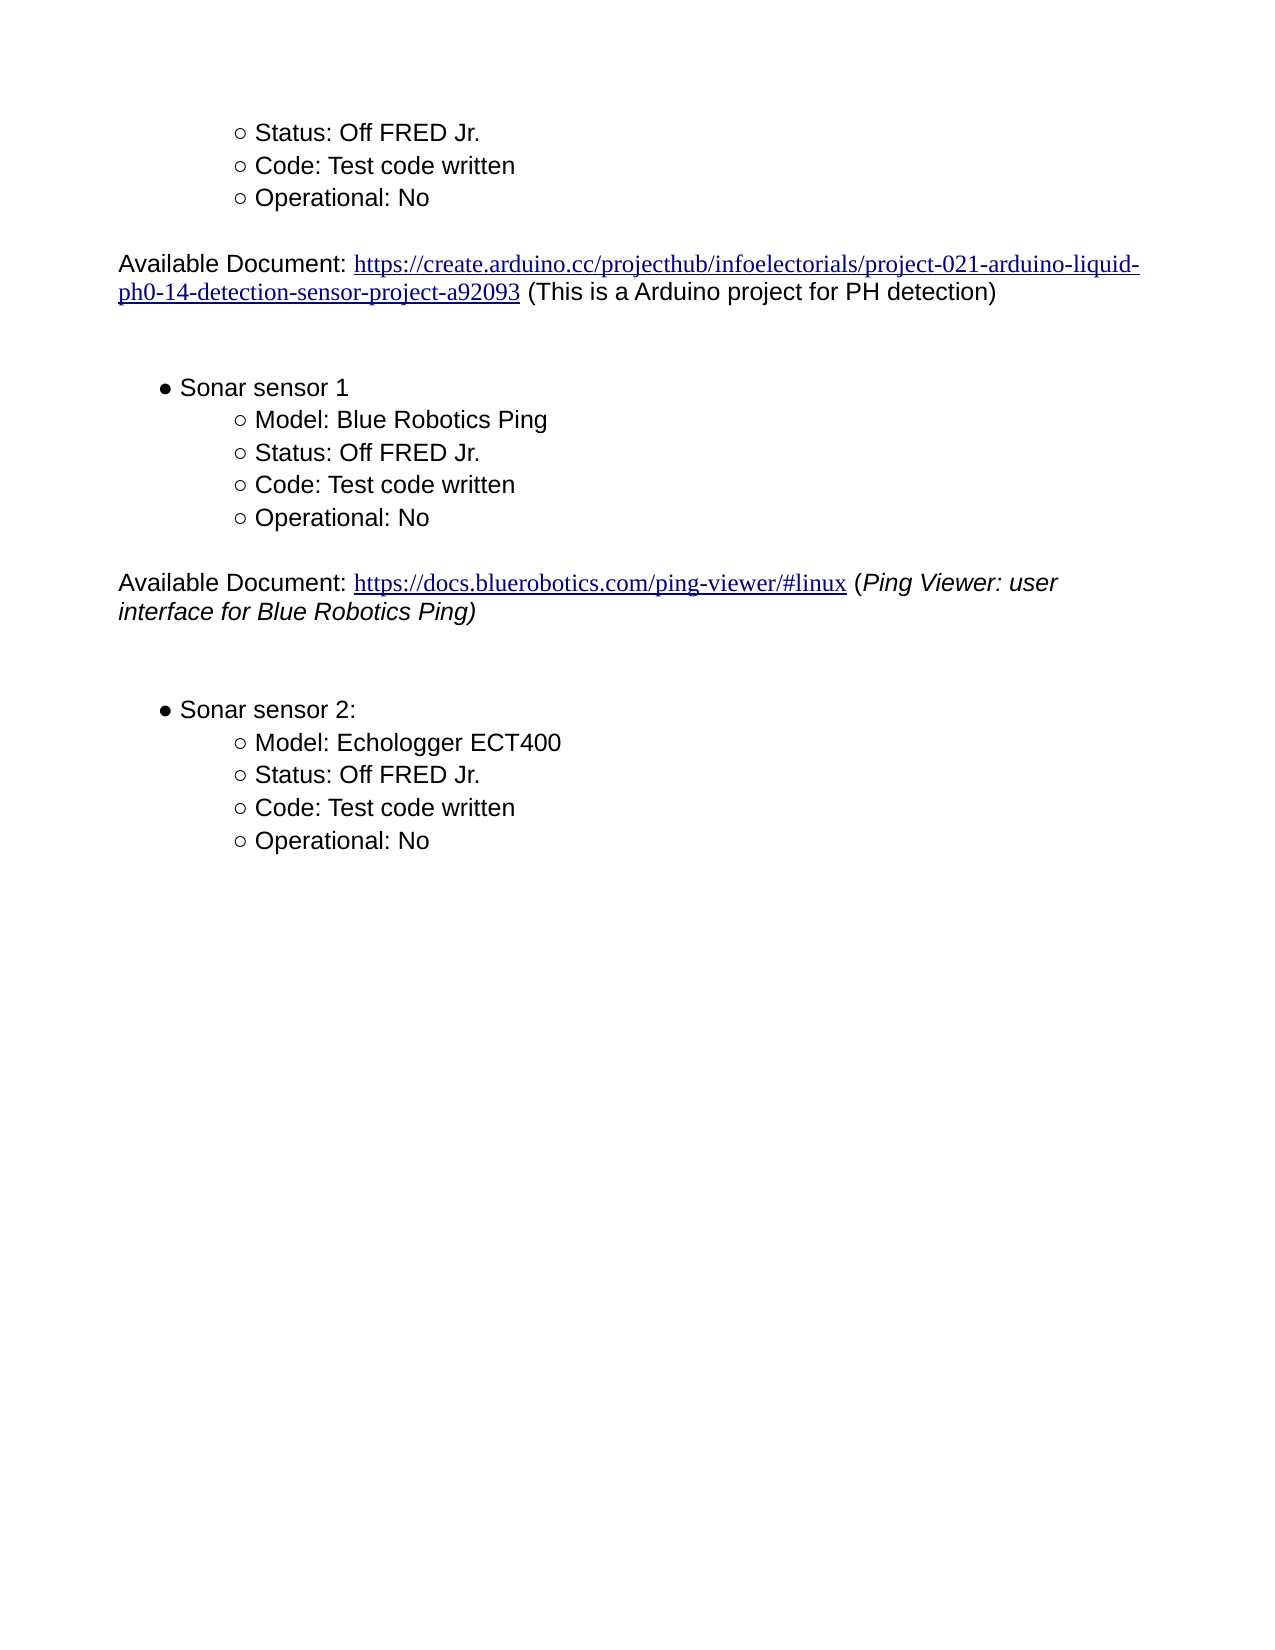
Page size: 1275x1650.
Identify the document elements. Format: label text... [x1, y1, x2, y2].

text ○ Operational: No [233, 183, 1157, 212]
text ○ Code: Test code written [233, 793, 1157, 822]
text ○ Code: Test code written [233, 470, 1157, 499]
text Available Document: https://docs.bluerobotics.com/ping-viewer/#linux (Ping Viewer: user interface for Blue Robotics Ping) [118, 568, 1157, 626]
text ○ Model: Blue Robotics Ping [233, 405, 1157, 434]
text ○ Status: Off FRED Jr. [233, 438, 1157, 467]
text ○ Operational: No [233, 503, 1157, 532]
text ○ Status: Off FRED Jr. [233, 761, 1157, 789]
text ● Sonar sensor 1 [158, 373, 1157, 401]
text ○ Code: Test code written [233, 151, 1157, 179]
text Available Document: https://create.arduino.cc/projecthub/infoelectorials/project-021-arduino-liquid-ph0-14-detection-sensor-project-a92093 (This is a Arduino project for PH detection) [118, 248, 1157, 306]
text ○ Operational: No [233, 826, 1157, 854]
text ● Sonar sensor 2: [158, 695, 1157, 724]
text ○ Status: Off FRED Jr. [233, 118, 1157, 147]
text ○ Model: Echologger ECT400 [233, 728, 1157, 757]
